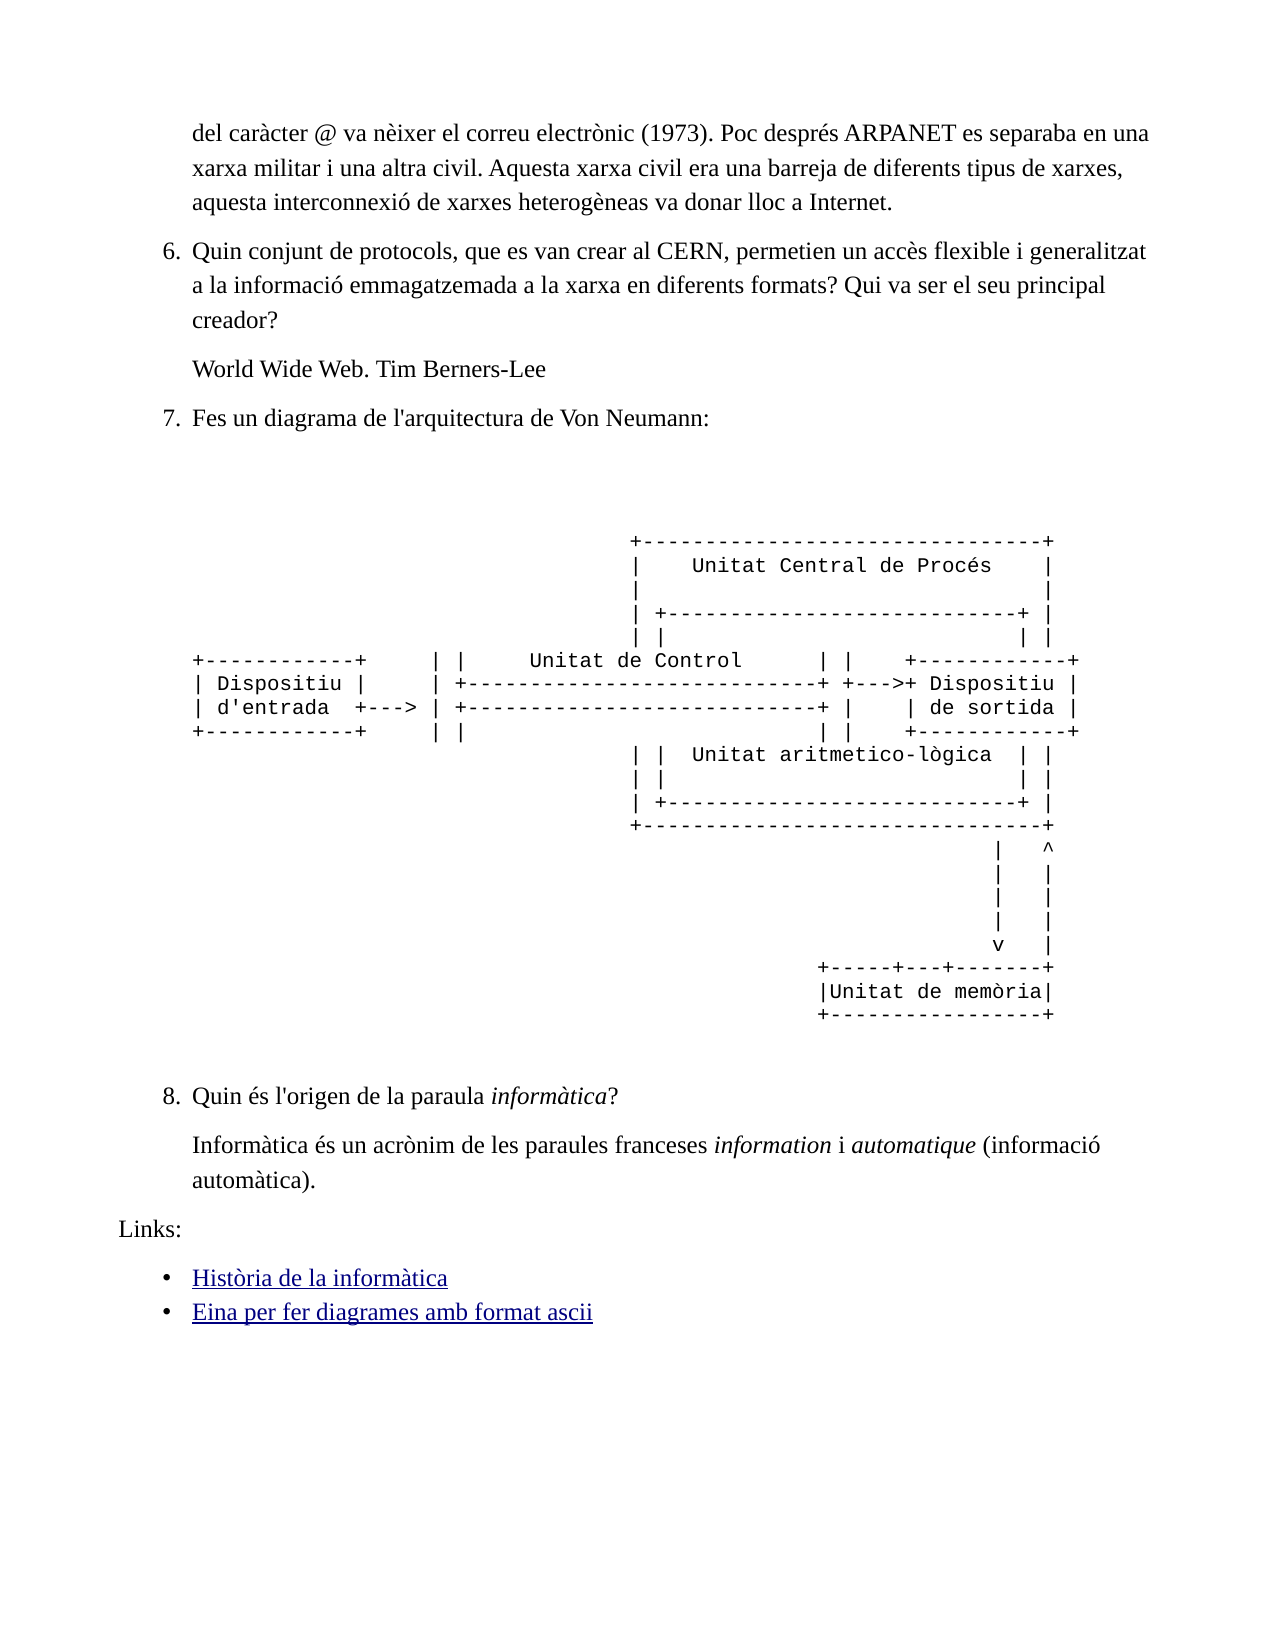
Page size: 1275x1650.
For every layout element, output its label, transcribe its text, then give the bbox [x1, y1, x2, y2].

list | | [162, 579, 1157, 602]
text Links: [118, 1214, 1157, 1243]
list | | | | [162, 626, 1157, 650]
list | Unitat Central de Procés | [162, 555, 1157, 579]
list +------------+ | | Unitat de Control | | +------------+ [162, 650, 1157, 673]
list | ^ [162, 839, 1157, 863]
list Quin conjunt de protocols, que es van crear al CERN, permetien un accès flexible i generalitzat a la informació emmagatzemada a la xarxa en diferents formats? Qui va ser el seu principal creador? [162, 236, 1157, 334]
list +-----------------+ [162, 1004, 1157, 1028]
list | | | | [162, 768, 1157, 792]
list World Wide Web. Tim Berners-Lee [162, 354, 1157, 383]
list v | [162, 933, 1157, 957]
list |Unitat de memòria| [162, 981, 1157, 1004]
list +--------------------------------+ [162, 815, 1157, 839]
list Eina per fer diagrames amb format ascii [162, 1297, 1157, 1326]
list +-----+---+-------+ [162, 957, 1157, 981]
list +--------------------------------+ [162, 532, 1157, 555]
list | | Unitat aritmetico-lògica | | [162, 744, 1157, 768]
list Història de la informàtica [162, 1263, 1157, 1292]
list Informàtica és un acrònim de les paraules franceses information i automatique (informació automàtica). [162, 1130, 1157, 1193]
list +------------+ | | | | +------------+ [162, 721, 1157, 744]
list del caràcter @ va nèixer el correu electrònic (1973). Poc després ARPANET es separaba en una xarxa militar i una altra civil. Aquesta xarxa civil era una barreja de diferents tipus de xarxes, aquesta interconnexió de xarxes heterogèneas va donar lloc a Internet. [162, 118, 1157, 216]
list Quin és l'origen de la paraula informàtica? [162, 1081, 1157, 1110]
list | | [162, 886, 1157, 910]
list Fes un diagrama de l'arquitectura de Von Neumann: [162, 403, 1157, 432]
list | +----------------------------+ | [162, 792, 1157, 815]
list | | [162, 910, 1157, 933]
list | +----------------------------+ | [162, 602, 1157, 626]
list | Dispositiu | | +----------------------------+ +--->+ Dispositiu | [162, 673, 1157, 697]
list | | [162, 863, 1157, 886]
list | d'entrada +---> | +----------------------------+ | | de sortida | [162, 697, 1157, 721]
